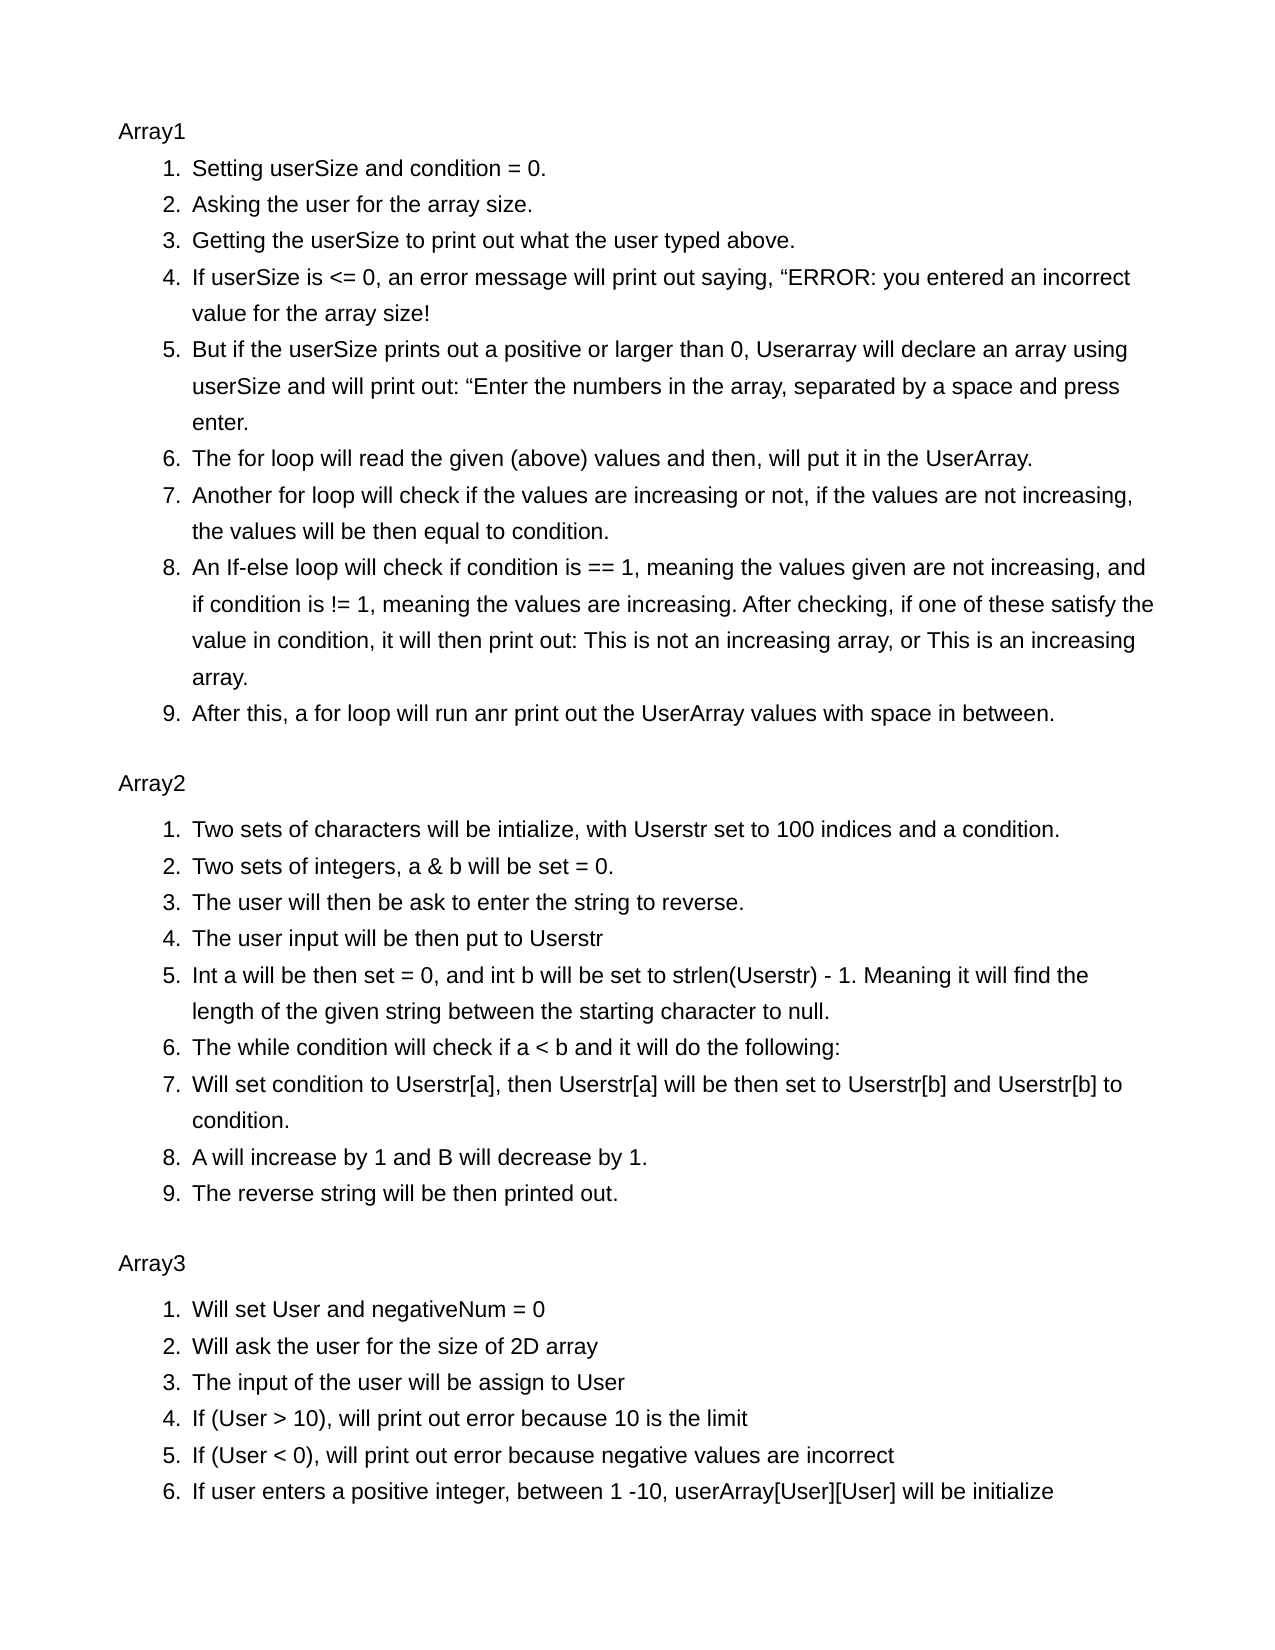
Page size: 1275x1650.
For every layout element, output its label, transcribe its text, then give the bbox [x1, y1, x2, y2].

list The input of the user will be assign to User [162, 1369, 1157, 1395]
list The reverse string will be then printed out. [162, 1180, 1157, 1206]
list If user enters a positive integer, between 1 -10, userArray[User][User] will be initialize [162, 1478, 1157, 1504]
list If userSize is <= 0, an error message will print out saying, “ERROR: you entered an incorrect value for the array size! [162, 263, 1157, 326]
list An If-else loop will check if condition is == 1, meaning the values given are not increasing, and if condition is != 1, meaning the values are increasing. After checking, if one of these satisfy the value in condition, it will then print out: This is not an increasing array, or This is an increasing array. [162, 554, 1157, 690]
list Will ask the user for the size of 2D array [162, 1333, 1157, 1359]
list Setting userSize and condition = 0. [162, 154, 1157, 181]
list But if the userSize prints out a positive or larger than 0, Userarray will declare an array using userSize and will print out: “Enter the numbers in the array, separated by a space and press enter. [162, 336, 1157, 435]
list The while condition will check if a < b and it will do the following: [162, 1034, 1157, 1061]
list Getting the userSize to print out what the user typed above. [162, 227, 1157, 253]
list Another for loop will check if the values are increasing or not, if the values are not increasing, the values will be then equal to condition. [162, 482, 1157, 544]
list If (User > 10), will print out error because 10 is the limit [162, 1405, 1157, 1432]
list Will set User and negativeNum = 0 [162, 1296, 1157, 1323]
text Array2 [118, 736, 1157, 796]
text Array3 [118, 1216, 1157, 1276]
list Int a will be then set = 0, and int b will be set to strlen(Userstr) - 1. Meaning it will find the length of the given string between the starting character to null. [162, 962, 1157, 1024]
list If (User < 0), will print out error because negative values are incorrect [162, 1442, 1157, 1468]
list Two sets of integers, a & b will be set = 0. [162, 853, 1157, 879]
list Will set condition to Userstr[a], then Userstr[a] will be then set to Userstr[b] and Userstr[b] to condition. [162, 1071, 1157, 1133]
list After this, a for loop will run anr print out the UserArray values with space in between. [162, 700, 1157, 726]
list Asking the user for the array size. [162, 191, 1157, 217]
list The user will then be ask to enter the string to reverse. [162, 889, 1157, 915]
list The for loop will read the given (above) values and then, will put it in the UserArray. [162, 445, 1157, 472]
list A will increase by 1 and B will decrease by 1. [162, 1143, 1157, 1170]
list Two sets of characters will be intialize, with Userstr set to 100 indices and a condition. [162, 816, 1157, 843]
list The user input will be then put to Userstr [162, 925, 1157, 952]
text Array1 [118, 118, 1157, 144]
